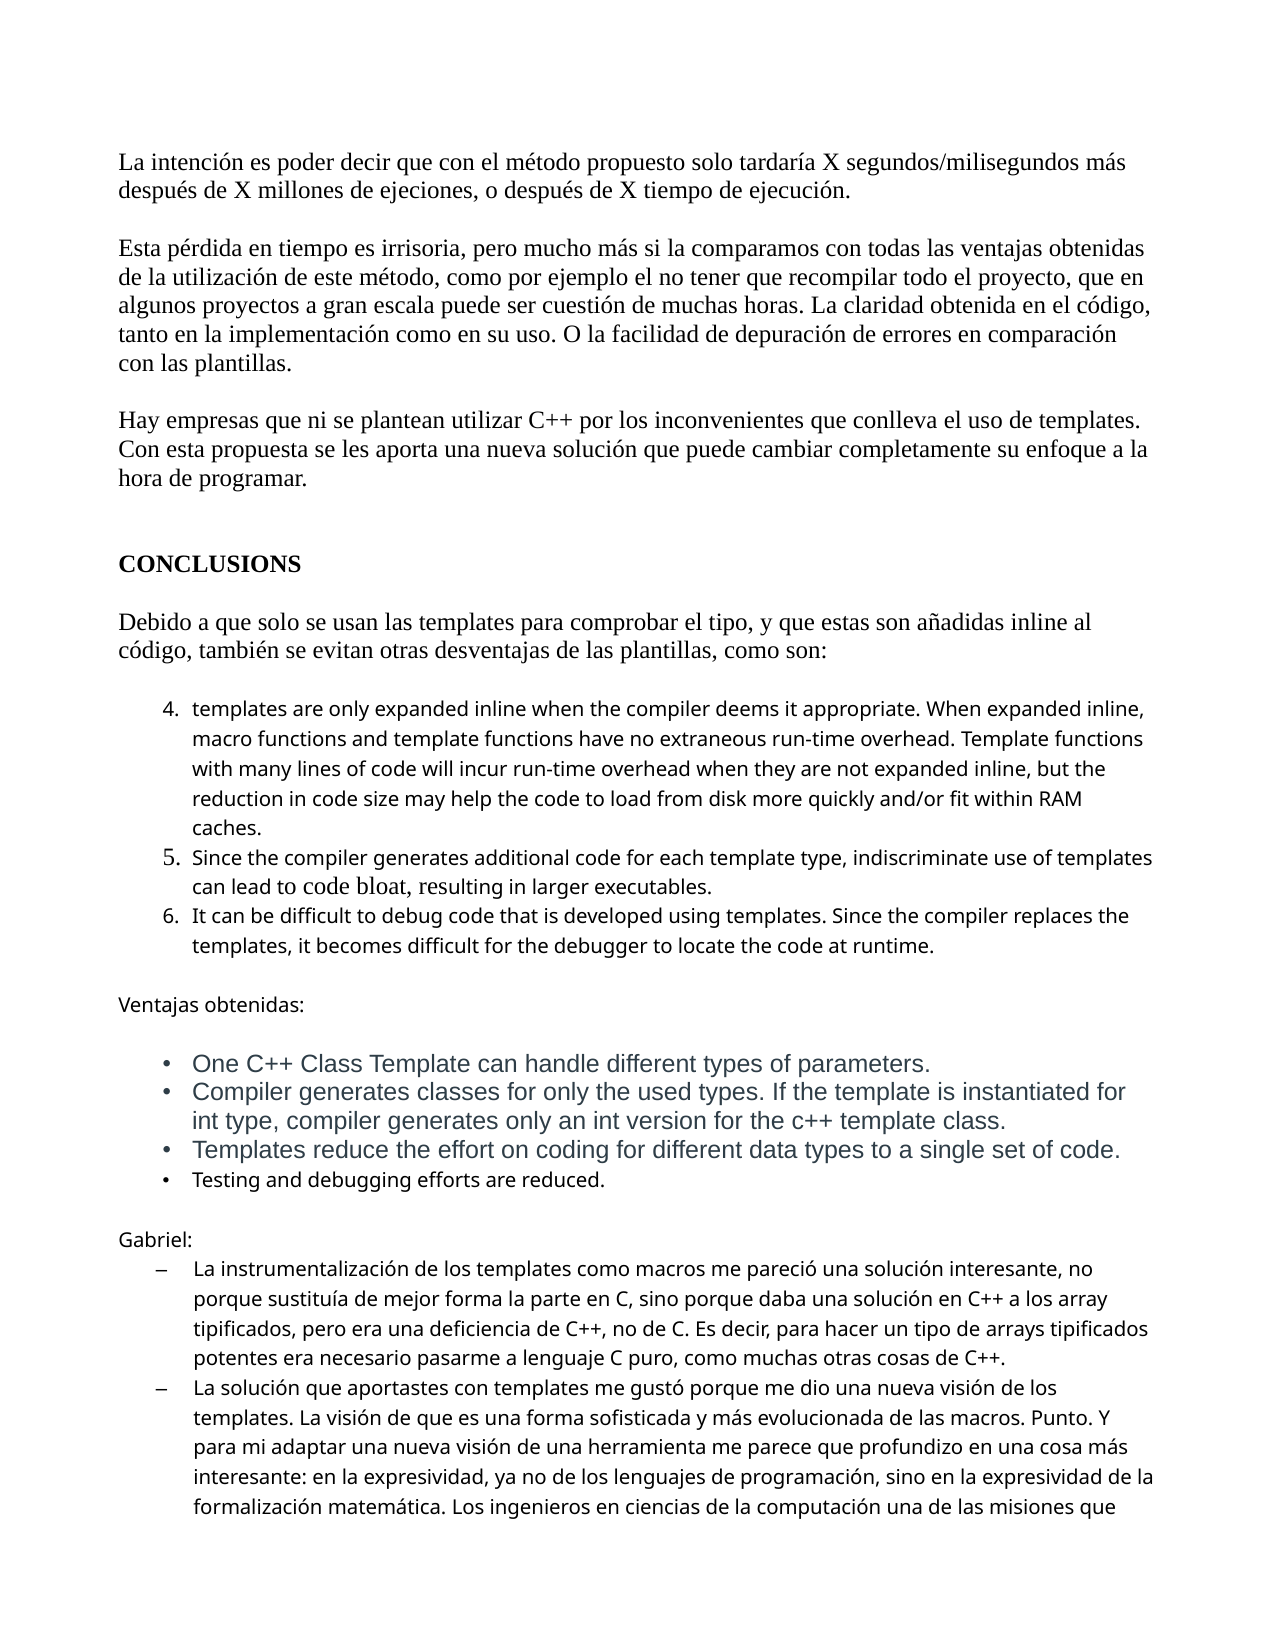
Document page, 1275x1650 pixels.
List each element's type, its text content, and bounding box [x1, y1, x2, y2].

text Esta pérdida en tiempo es irrisoria, pero mucho más si la comparamos con todas las ventajas obtenidas de la utilización de este método, como por ejemplo el no tener que recompilar todo el proyecto, que en algunos proyectos a gran escala puede ser cuestión de muchas horas. La claridad obtenida en el código, tanto en la implementación como en su uso. O la facilidad de depuración de errores en comparación con las plantillas. [118, 233, 1157, 377]
list One C++ Class Template can handle different types of parameters. [162, 1048, 1157, 1077]
text La intención es poder decir que con el método propuesto solo tardaría X segundos/milisegundos más después de X millones de ejeciones, o después de X tiempo de ejecución. [118, 147, 1157, 204]
text CONCLUSIONS [118, 549, 1157, 578]
list Templates reduce the effort on coding for different data types to a single set of code. [162, 1135, 1157, 1164]
list Compiler generates classes for only the used types. If the template is instantiated for int type, compiler generates only an int version for the c++ template class. [162, 1077, 1157, 1135]
list La instrumentalización de los templates como macros me pareció una solución interesante, no porque sustituía de mejor forma la parte en C, sino porque daba una solución en C++ a los array tipificados, pero era una deficiencia de C++, no de C. Es decir, para hacer un tipo de arrays tipificados potentes era necesario pasarme a lenguaje C puro, como muchas otras cosas de C++. [156, 1253, 1157, 1372]
list La solución que aportastes con templates me gustó porque me dio una nueva visión de los templates. La visión de que es una forma sofisticada y más evolucionada de las macros. Punto. Y para mi adaptar una nueva visión de una herramienta me parece que profundizo en una cosa más interesante: en la expresividad, ya no de los lenguajes de programación, sino en la expresividad de la formalización matemática. Los ingenieros en ciencias de la computación una de las misiones que [156, 1372, 1157, 1520]
list templates are only expanded inline when the compiler deems it appropriate. When expanded inline, macro functions and template functions have no extraneous run-time overhead. Template functions with many lines of code will incur run-time overhead when they are not expanded inline, but the reduction in code size may help the code to load from disk more quickly and/or fit within RAM caches. [162, 693, 1157, 842]
text Hay empresas que ni se plantean utilizar C++ por los inconvenientes que conlleva el uso de templates. Con esta propuesta se les aporta una nueva solución que puede cambiar completamente su enfoque a la hora de programar. [118, 406, 1157, 492]
list Since the compiler generates additional code for each template type, indiscriminate use of templates can lead to code bloat, resulting in larger executables. [162, 842, 1157, 900]
text Debido a que solo se usan las templates para comprobar el tipo, y que estas son añadidas inline al código, también se evitan otras desventajas de las plantillas, como son: [118, 607, 1157, 664]
text Gabriel: [118, 1223, 1157, 1253]
list Testing and debugging efforts are reduced. [162, 1164, 1157, 1193]
text Ventajas obtenidas: [118, 989, 1157, 1019]
list It can be difficult to debug code that is developed using templates. Since the compiler replaces the templates, it becomes difficult for the debugger to locate the code at runtime. [162, 900, 1157, 959]
